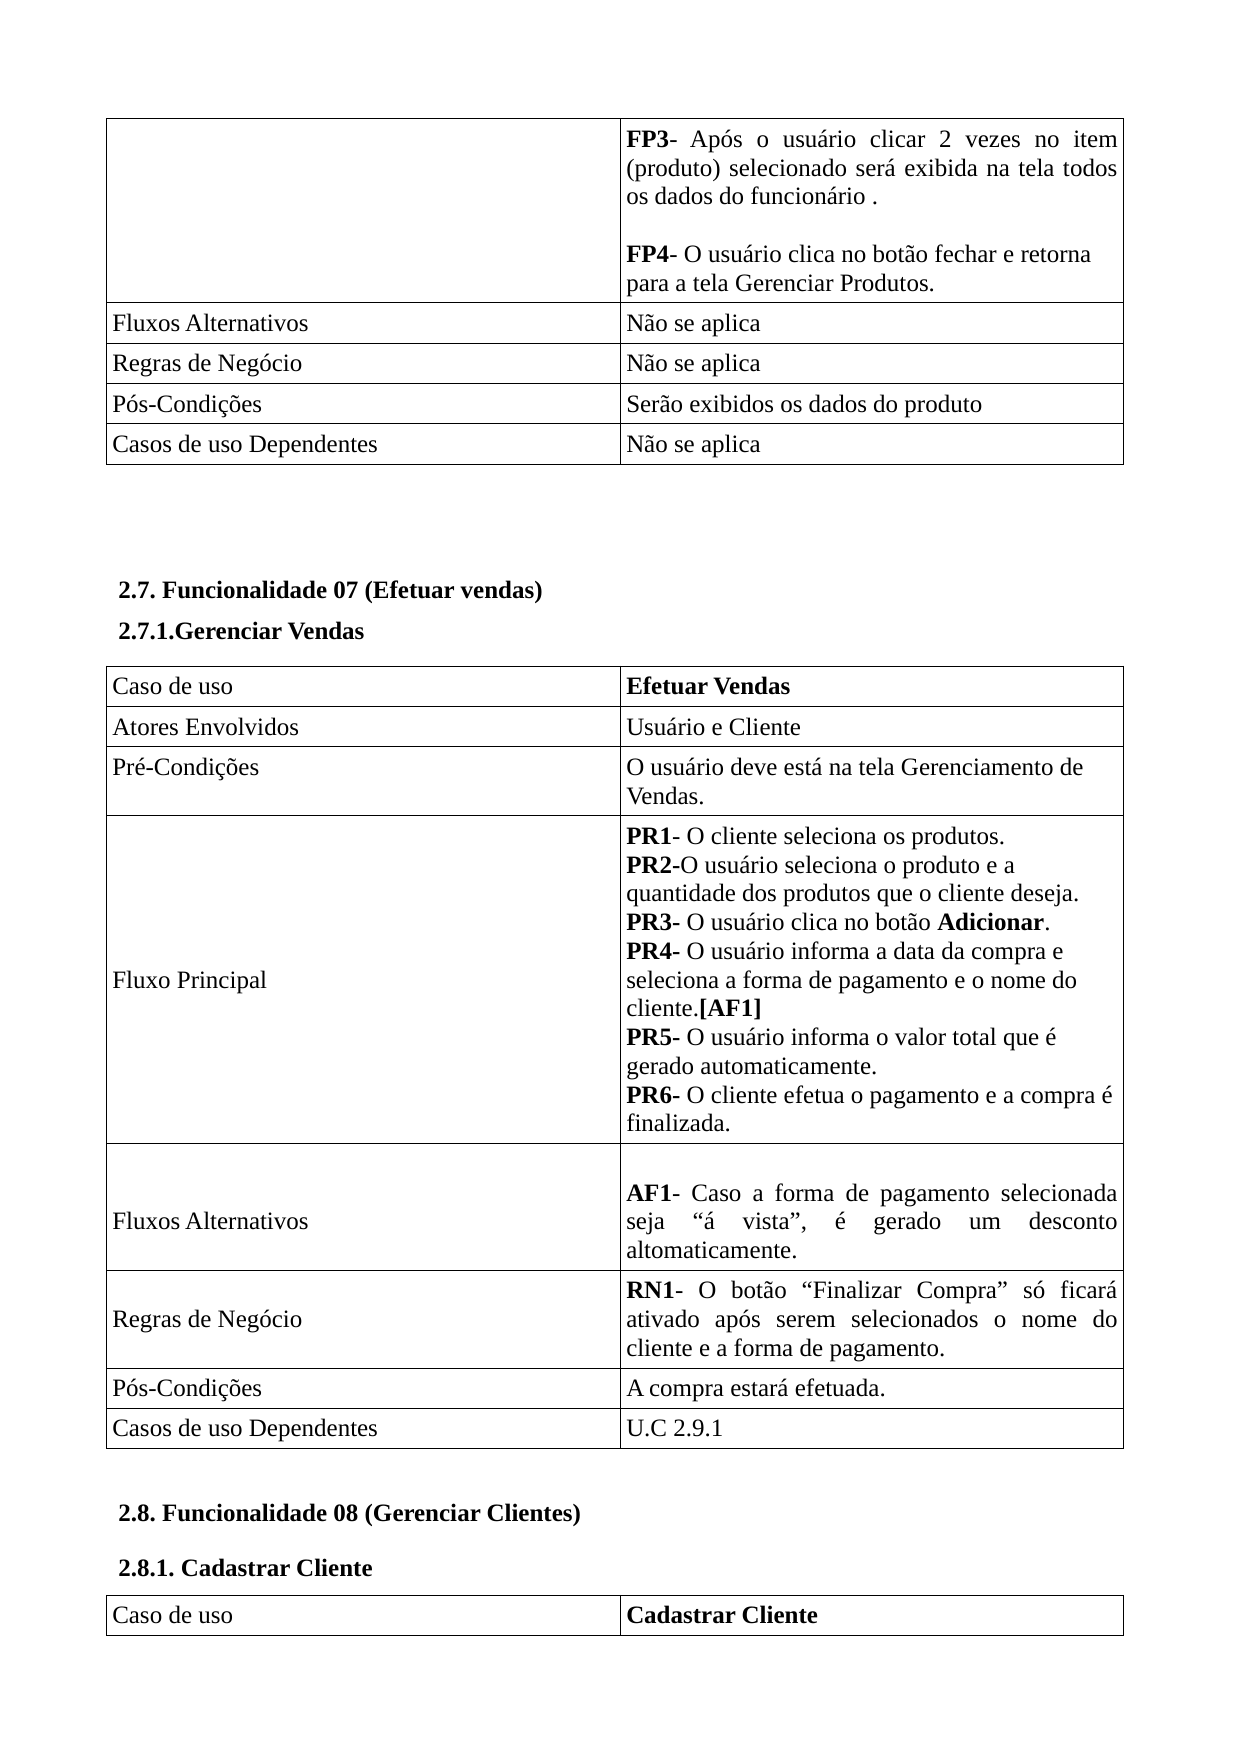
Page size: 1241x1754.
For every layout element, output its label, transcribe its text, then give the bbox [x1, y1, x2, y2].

subtitle 2.8.1. Cadastrar Cliente [118, 1553, 1122, 1582]
table_cell Regras de Negócio [107, 1271, 620, 1367]
table_header Caso de uso [107, 1596, 620, 1635]
table_cell Fluxo Principal [107, 816, 620, 1143]
table_cell Usuário e Cliente [621, 707, 1123, 746]
table_cell [107, 119, 620, 302]
text 2.7.1.Gerenciar Vendas [118, 616, 1122, 645]
table_cell Não se aplica [621, 424, 1123, 463]
table_cell Serão exibidos os dados do produto [621, 384, 1123, 423]
table_cell Pós-Condições [107, 1369, 620, 1408]
table_cell Casos de uso Dependentes [107, 1409, 620, 1448]
subtitle 2.8. Funcionalidade 08 (Gerenciar Clientes) [118, 1498, 1122, 1526]
table_cell RN1- O botão “Finalizar Compra” só ficará ativado após serem selecionados o nome do cliente e a forma de pagamento. [621, 1271, 1123, 1367]
table_cell Pré-Condições [107, 747, 620, 815]
table_cell Atores Envolvidos [107, 707, 620, 746]
table_cell PR1- O cliente seleciona os produtos. PR2-O usuário seleciona o produto e a quantidade dos produtos que o cliente deseja. PR3- O usuário clica no botão Adicionar. PR4- O usuário informa a data da compra e seleciona a forma de pagamento e o nome do cliente.[AF1] PR5- O usuário informa o valor total que é gerado automaticamente. PR6- O cliente efetua o pagamento e a compra é finalizada. [621, 816, 1123, 1143]
table_cell U.C 2.9.1 [621, 1409, 1123, 1448]
subtitle 2.7. Funcionalidade 07 (Efetuar vendas) [118, 575, 1122, 604]
table_cell Pós-Condições [107, 384, 620, 423]
table_cell Fluxos Alternativos [107, 1144, 620, 1269]
table_cell FP3- Após o usuário clicar 2 vezes no item (produto) selecionado será exibida na tela todos os dados do funcionário . FP4- O usuário clica no botão fechar e retorna para a tela Gerenciar Produtos. [621, 119, 1123, 302]
table_cell AF1- Caso a forma de pagamento selecionada seja “á vista”, é gerado um desconto altomaticamente. [621, 1144, 1123, 1269]
table_header Efetuar Vendas [621, 667, 1123, 706]
table_cell Não se aplica [621, 344, 1123, 383]
table_cell Regras de Negócio [107, 344, 620, 383]
table_cell A compra estará efetuada. [621, 1369, 1123, 1408]
table_cell O usuário deve está na tela Gerenciamento de Vendas. [621, 747, 1123, 815]
table_cell Casos de uso Dependentes [107, 424, 620, 463]
table_header Cadastrar Cliente [621, 1596, 1123, 1635]
table_cell Não se aplica [621, 303, 1123, 342]
table_header Caso de uso [107, 667, 620, 706]
table_cell Fluxos Alternativos [107, 303, 620, 342]
